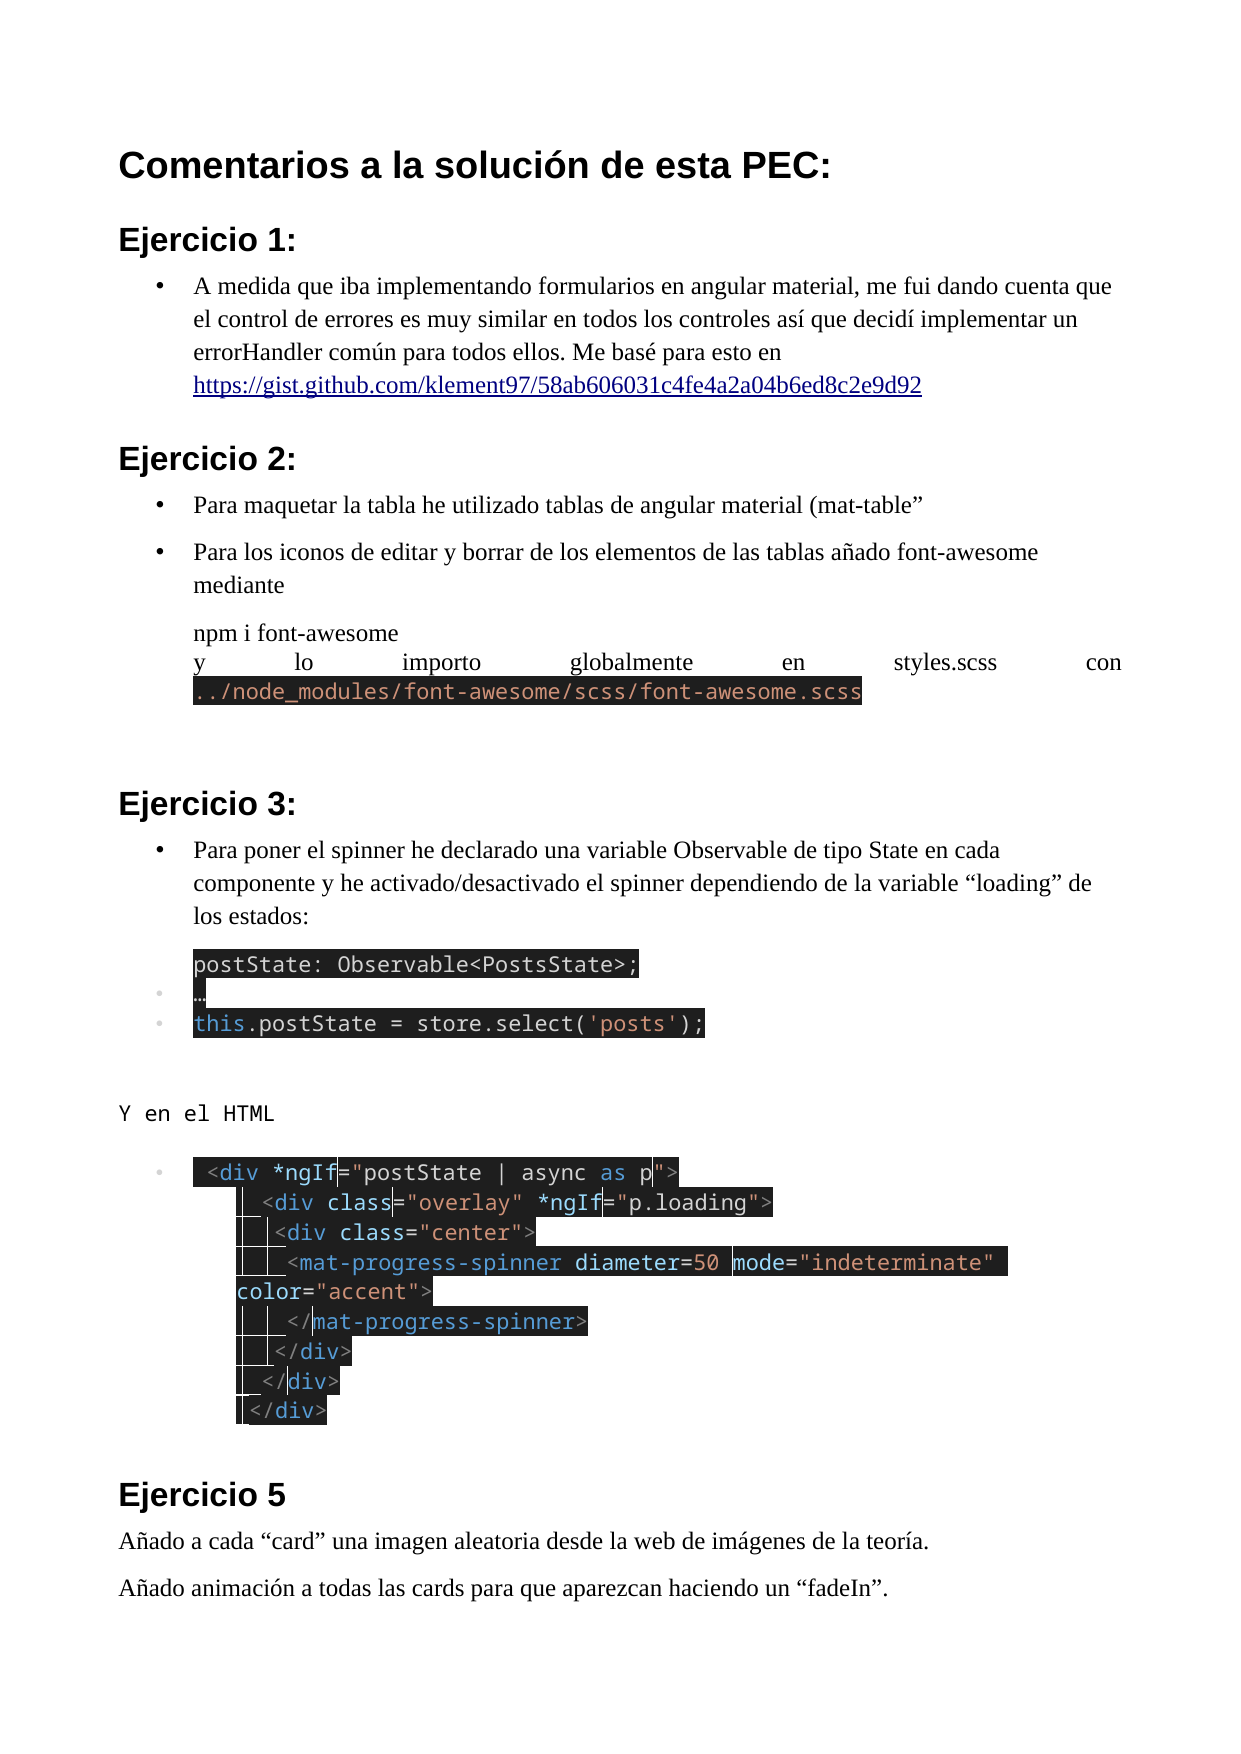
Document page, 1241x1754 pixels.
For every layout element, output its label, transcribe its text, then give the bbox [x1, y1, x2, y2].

list y lo importo globalmente en styles.scss con ../node_modules/font-awesome/scss/font-awesome.scss [156, 647, 1122, 705]
text Añado a cada “card” una imagen aleatoria desde la web de imágenes de la teoría. [118, 1526, 1122, 1555]
text Y en el HTML [118, 1097, 1122, 1127]
list Para maquetar la tabla he utilizado tablas de angular material (mat-table” [156, 490, 1122, 519]
subtitle Ejercicio 3: [118, 784, 1122, 822]
subtitle Ejercicio 2: [118, 439, 1122, 477]
text </div> [236, 1336, 1122, 1366]
text </div> [236, 1366, 1122, 1395]
text Añado animación a todas las cards para que aparezcan haciendo un “fadeIn”. [118, 1573, 1122, 1602]
text <div class="center"> [236, 1217, 1122, 1246]
list <div *ngIf="postState | async as p"> [156, 1157, 1122, 1187]
list postState: Observable<PostsState>; [156, 948, 1122, 978]
list A medida que iba implementando formularios en angular material, me fui dando cuenta que el control de errores es muy similar en todos los controles así que decidí implementar un errorHandler común para todos ellos. Me basé para esto en https://gist.github.com/klement97/58ab606031c4fe4a2a04b6ed8c2e9d92 [156, 271, 1122, 399]
list … [156, 978, 1122, 1008]
list Para los iconos de editar y borrar de los elementos de las tablas añado font-awesome mediante [156, 537, 1122, 599]
subtitle Comentarios a la solución de esta PEC: [118, 143, 1122, 187]
text </div> [236, 1395, 1122, 1425]
text <div class="overlay" *ngIf="p.loading"> [236, 1187, 1122, 1217]
list npm i font-awesome [156, 618, 1122, 647]
subtitle Ejercicio 5 [118, 1475, 1122, 1513]
subtitle Ejercicio 1: [118, 220, 1122, 259]
list Para poner el spinner he declarado una variable Observable de tipo State en cada componente y he activado/desactivado el spinner dependiendo de la variable “loading” de los estados: [156, 835, 1122, 930]
text <mat-progress-spinner diameter=50 mode="indeterminate" color="accent"> [236, 1246, 1122, 1306]
text </mat-progress-spinner> [236, 1306, 1122, 1336]
list this.postState = store.select('posts'); [156, 1008, 1122, 1038]
